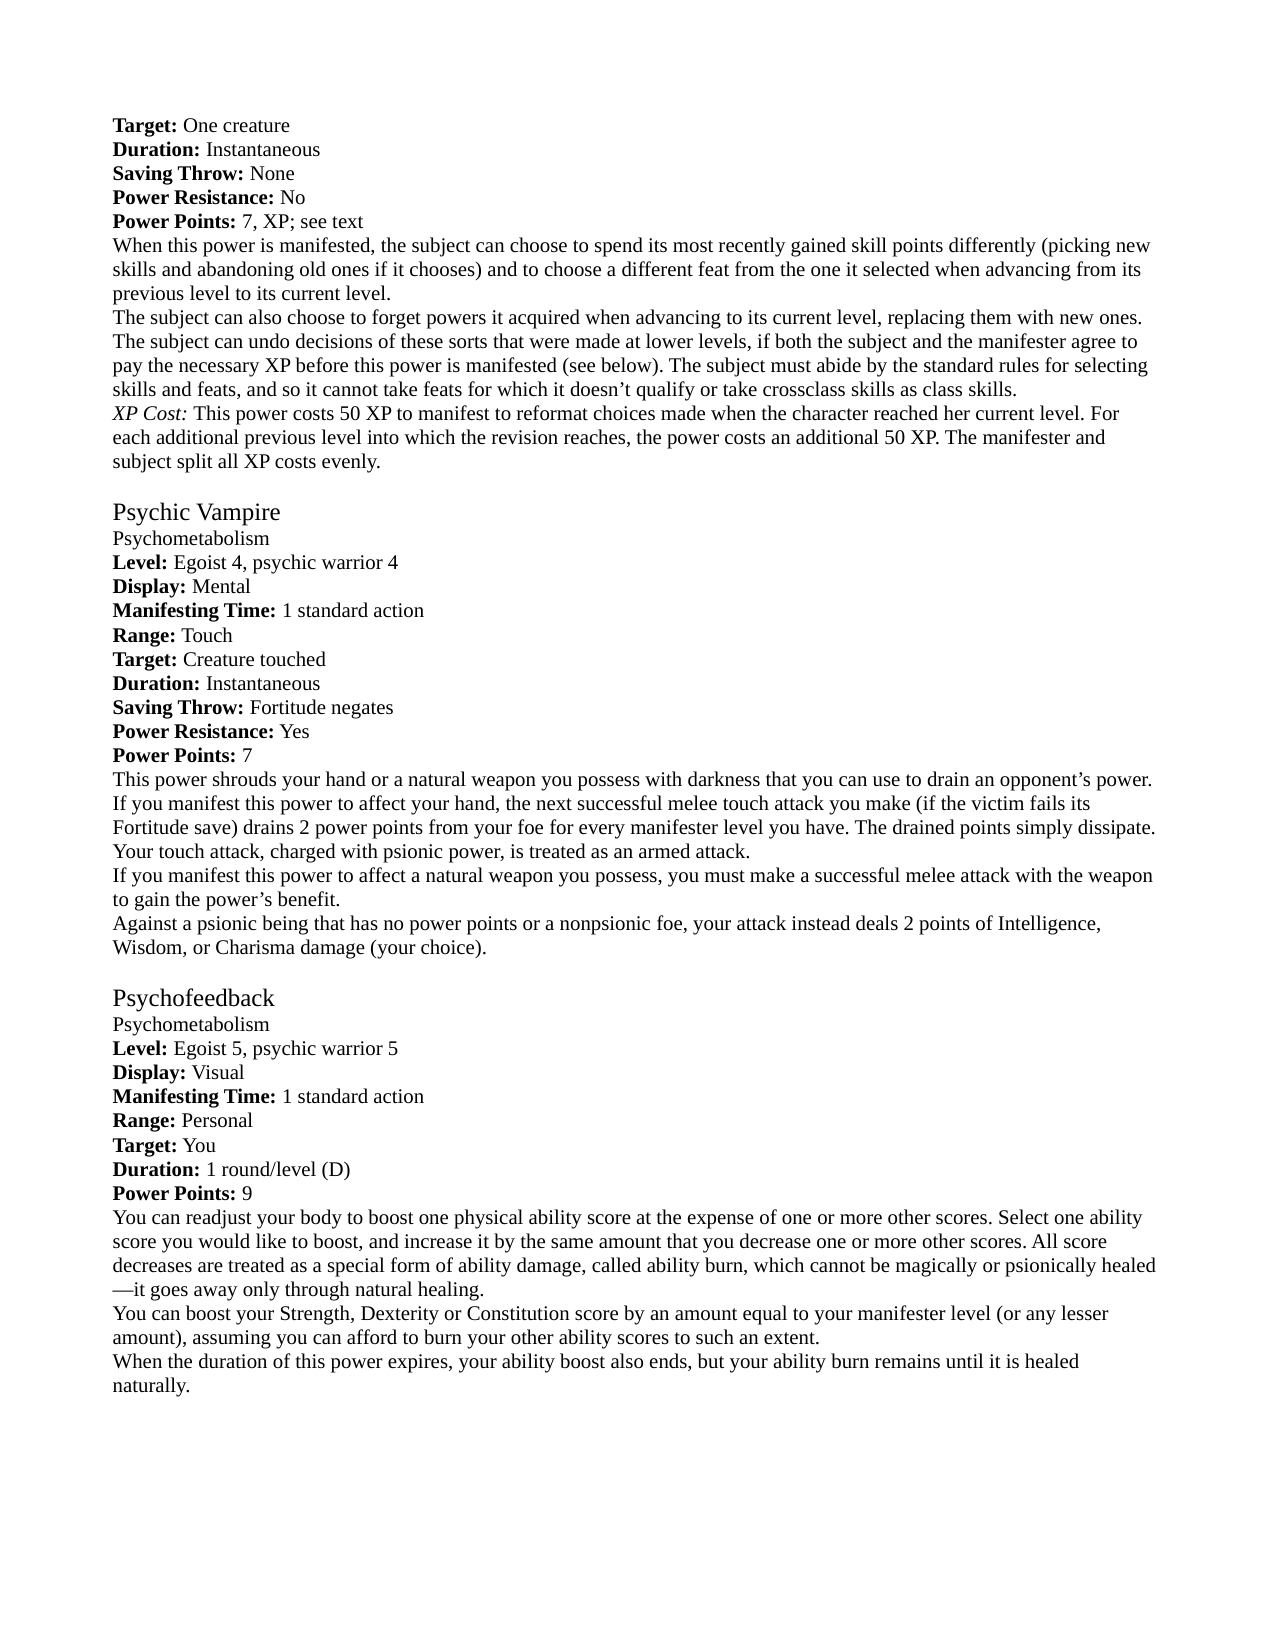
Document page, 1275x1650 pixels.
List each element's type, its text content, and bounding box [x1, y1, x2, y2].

text Level: Egoist 5, psychic warrior 5 [112, 1036, 1162, 1060]
text Power Resistance: No [112, 185, 1162, 209]
text The subject can also choose to forget powers it acquired when advancing to its current level, replacing them with new ones. [112, 305, 1162, 329]
text Target: You [112, 1132, 1162, 1157]
text Power Points: 9 [112, 1181, 1162, 1205]
text If you manifest this power to affect your hand, the next successful melee touch attack you make (if the victim fails its Fortitude save) drains 2 power points from your foe for every manifester level you have. The drained points simply dissipate. Your touch attack, charged with psionic power, is treated as an armed attack. [112, 791, 1162, 863]
text Power Resistance: Yes [112, 719, 1162, 743]
text Duration: Instantaneous [112, 137, 1162, 161]
text Manifesting Time: 1 standard action [112, 598, 1162, 622]
text Display: Visual [112, 1060, 1162, 1084]
text Duration: 1 round/level (D) [112, 1157, 1162, 1181]
text Power Points: 7 [112, 743, 1162, 767]
text Saving Throw: None [112, 161, 1162, 185]
text XP Cost: This power costs 50 XP to manifest to reformat choices made when the character reached her current level. For each additional previous level into which the revision reaches, the power costs an additional 50 XP. The manifester and subject split all XP costs evenly. [112, 401, 1162, 473]
text Display: Mental [112, 574, 1162, 598]
text When this power is manifested, the subject can choose to spend its most recently gained skill points differently (picking new skills and abandoning old ones if it chooses) and to choose a different feat from the one it selected when advancing from its previous level to its current level. [112, 233, 1162, 305]
subtitle Psychic Vampire [112, 497, 1162, 526]
text Saving Throw: Fortitude negates [112, 695, 1162, 719]
text Against a psionic being that has no power points or a nonpsionic foe, your attack instead deals 2 points of Intelligence, Wisdom, or Charisma damage (your choice). [112, 911, 1162, 959]
text This power shrouds your hand or a natural weapon you possess with darkness that you can use to drain an opponent’s power. [112, 767, 1162, 791]
text The subject can undo decisions of these sorts that were made at lower levels, if both the subject and the manifester agree to pay the necessary XP before this power is manifested (see below). The subject must abide by the standard rules for selecting skills and feats, and so it cannot take feats for which it doesn’t qualify or take crossclass skills as class skills. [112, 329, 1162, 401]
text When the duration of this power expires, your ability boost also ends, but your ability burn remains until it is healed naturally. [112, 1349, 1162, 1397]
text You can boost your Strength, Dexterity or Constitution score by an amount equal to your manifester level (or any lesser amount), assuming you can afford to burn your other ability scores to such an extent. [112, 1301, 1162, 1349]
text You can readjust your body to boost one physical ability score at the expense of one or more other scores. Select one ability score you would like to boost, and increase it by the same amount that you decrease one or more other scores. All score decreases are treated as a special form of ability damage, called ability burn, which cannot be magically or psionically healed—it goes away only through natural healing. [112, 1205, 1162, 1301]
text Psychometabolism [112, 526, 1162, 550]
text Psychometabolism [112, 1012, 1162, 1036]
text Range: Personal [112, 1108, 1162, 1132]
text Range: Touch [112, 622, 1162, 647]
text Target: One creature [112, 112, 1162, 137]
text If you manifest this power to affect a natural weapon you possess, you must make a successful melee attack with the weapon to gain the power’s benefit. [112, 863, 1162, 911]
text Target: Creature touched [112, 647, 1162, 671]
text Level: Egoist 4, psychic warrior 4 [112, 550, 1162, 574]
text Power Points: 7, XP; see text [112, 209, 1162, 233]
subtitle Psychofeedback [112, 983, 1162, 1012]
text Duration: Instantaneous [112, 671, 1162, 695]
text Manifesting Time: 1 standard action [112, 1084, 1162, 1108]
